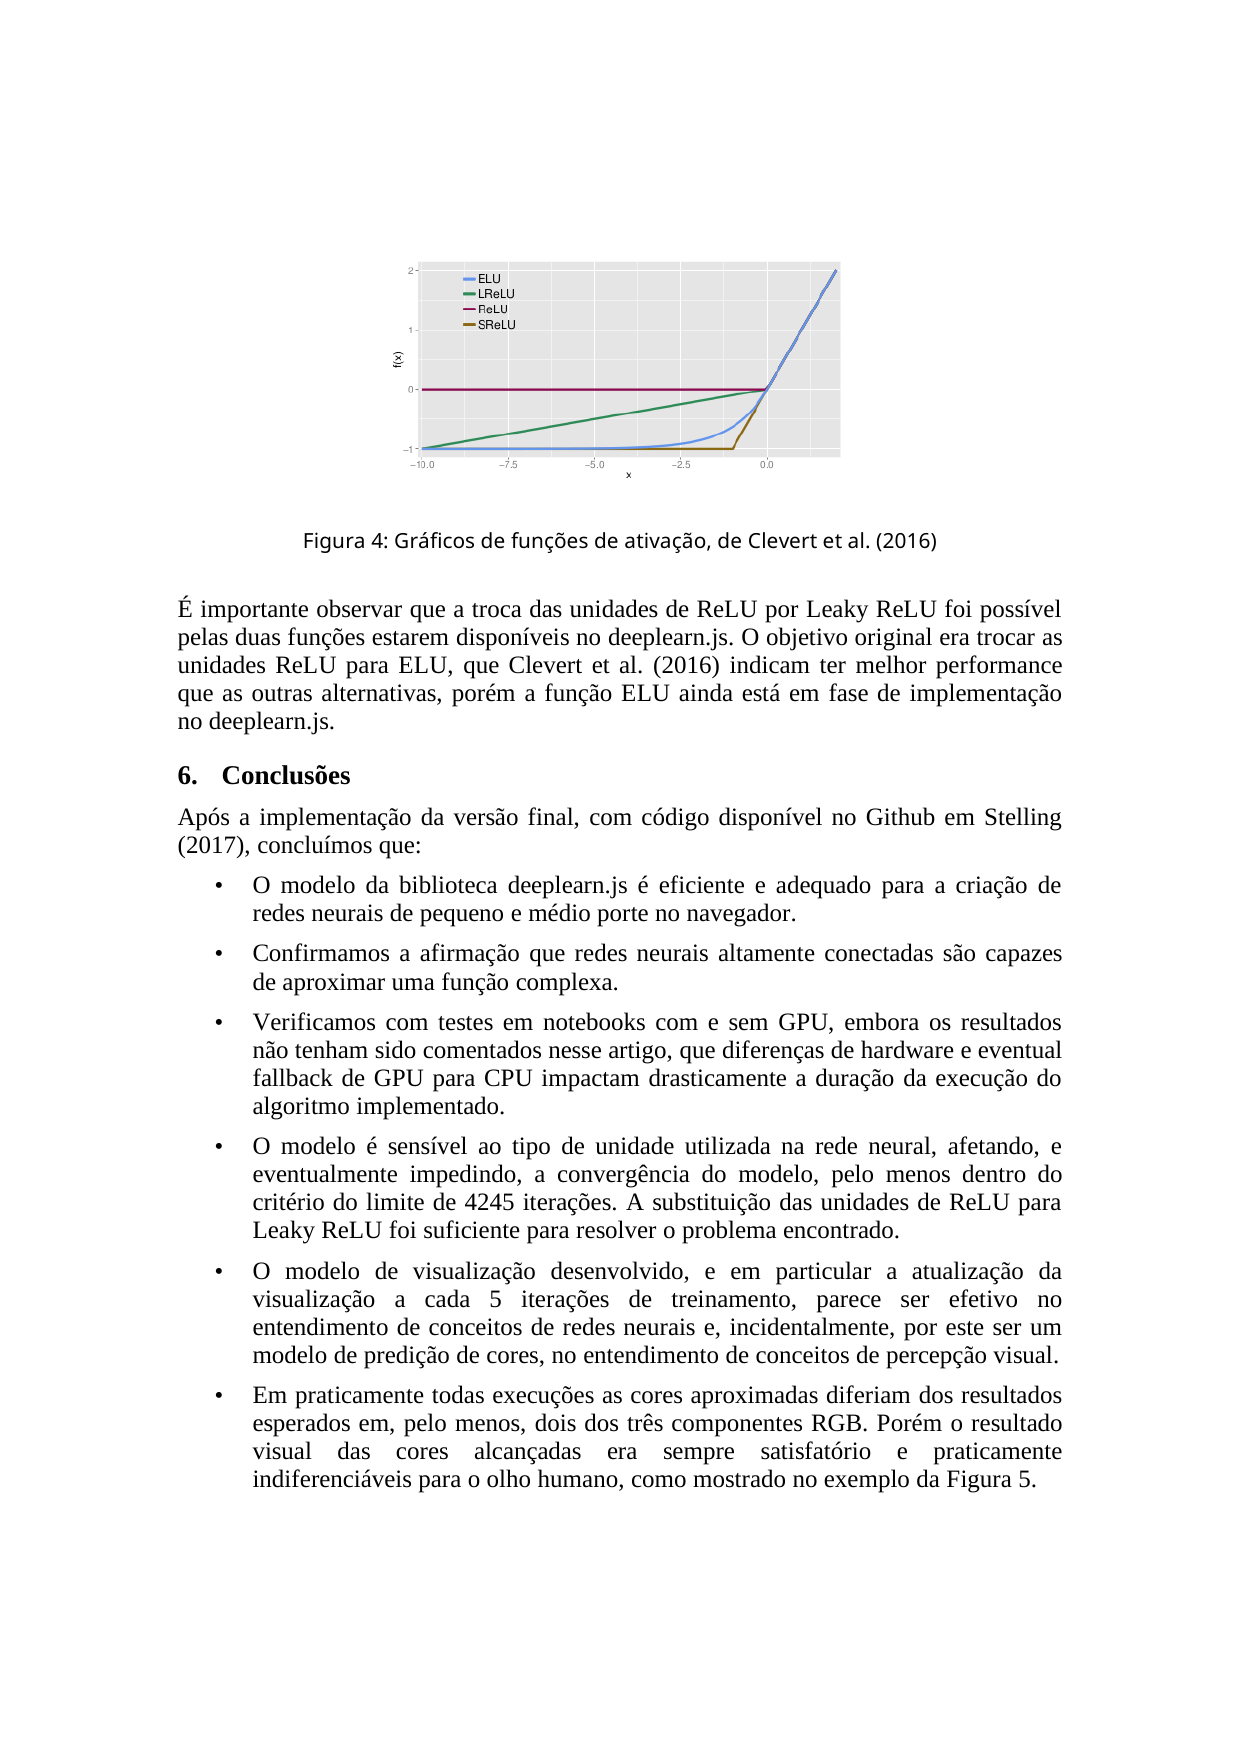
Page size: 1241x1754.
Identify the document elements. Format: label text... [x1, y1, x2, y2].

text Figura 4: Gráficos de funções de ativação, de Clevert et al. (2016) [226, 526, 1014, 555]
list Em praticamente todas execuções as cores aproximadas diferiam dos resultados esperados em, pelo menos, dois dos três componentes RGB. Porém o resultado visual das cores alcançadas era sempre satisfatório e praticamente indiferenciáveis para o olho humano, como mostrado no exemplo da Figura 5. [215, 1381, 1063, 1493]
text Após a implementação da versão final, com código disponível no Github em Stelling (2017), concluímos que: [177, 802, 1063, 858]
text É importante observar que a troca das unidades de ReLU por Leaky ReLU foi possível pelas duas funções estarem disponíveis no deeplearn.js. O objetivo original era trocar as unidades ReLU para ELU, que Clevert et al. (2016) indicam ter melhor performance que as outras alternativas, porém a função ELU ainda está em fase de implementação no deeplearn.js. [177, 595, 1063, 735]
list O modelo da biblioteca deeplearn.js é eficiente e adequado para a criação de redes neurais de pequeno e médio porte no navegador. [215, 871, 1063, 927]
list O modelo de visualização desenvolvido, e em particular a atualização da visualização a cada 5 iterações de treinamento, parece ser efetivo no entendimento de conceitos de redes neurais e, incidentalmente, por este ser um modelo de predição de cores, no entendimento de conceitos de percepção visual. [215, 1257, 1063, 1369]
title Conclusões [177, 760, 1063, 790]
list Confirmamos a afirmação que redes neurais altamente conectadas são capazes de aproximar uma função complexa. [215, 939, 1063, 995]
list O modelo é sensível ao tipo de unidade utilizada na rede neural, afetando, e eventualmente impedindo, a convergência do modelo, pelo menos dentro do critério do limite de 4245 iterações. A substituição das unidades de ReLU para Leaky ReLU foi suficiente para resolver o problema encontrado. [215, 1132, 1063, 1244]
list Verificamos com testes em notebooks com e sem GPU, embora os resultados não tenham sido comentados nesse artigo, que diferenças de hardware e eventual fallback de GPU para CPU impactam drasticamente a duração da execução do algoritmo implementado. [215, 1008, 1063, 1120]
picture [380, 247, 861, 497]
